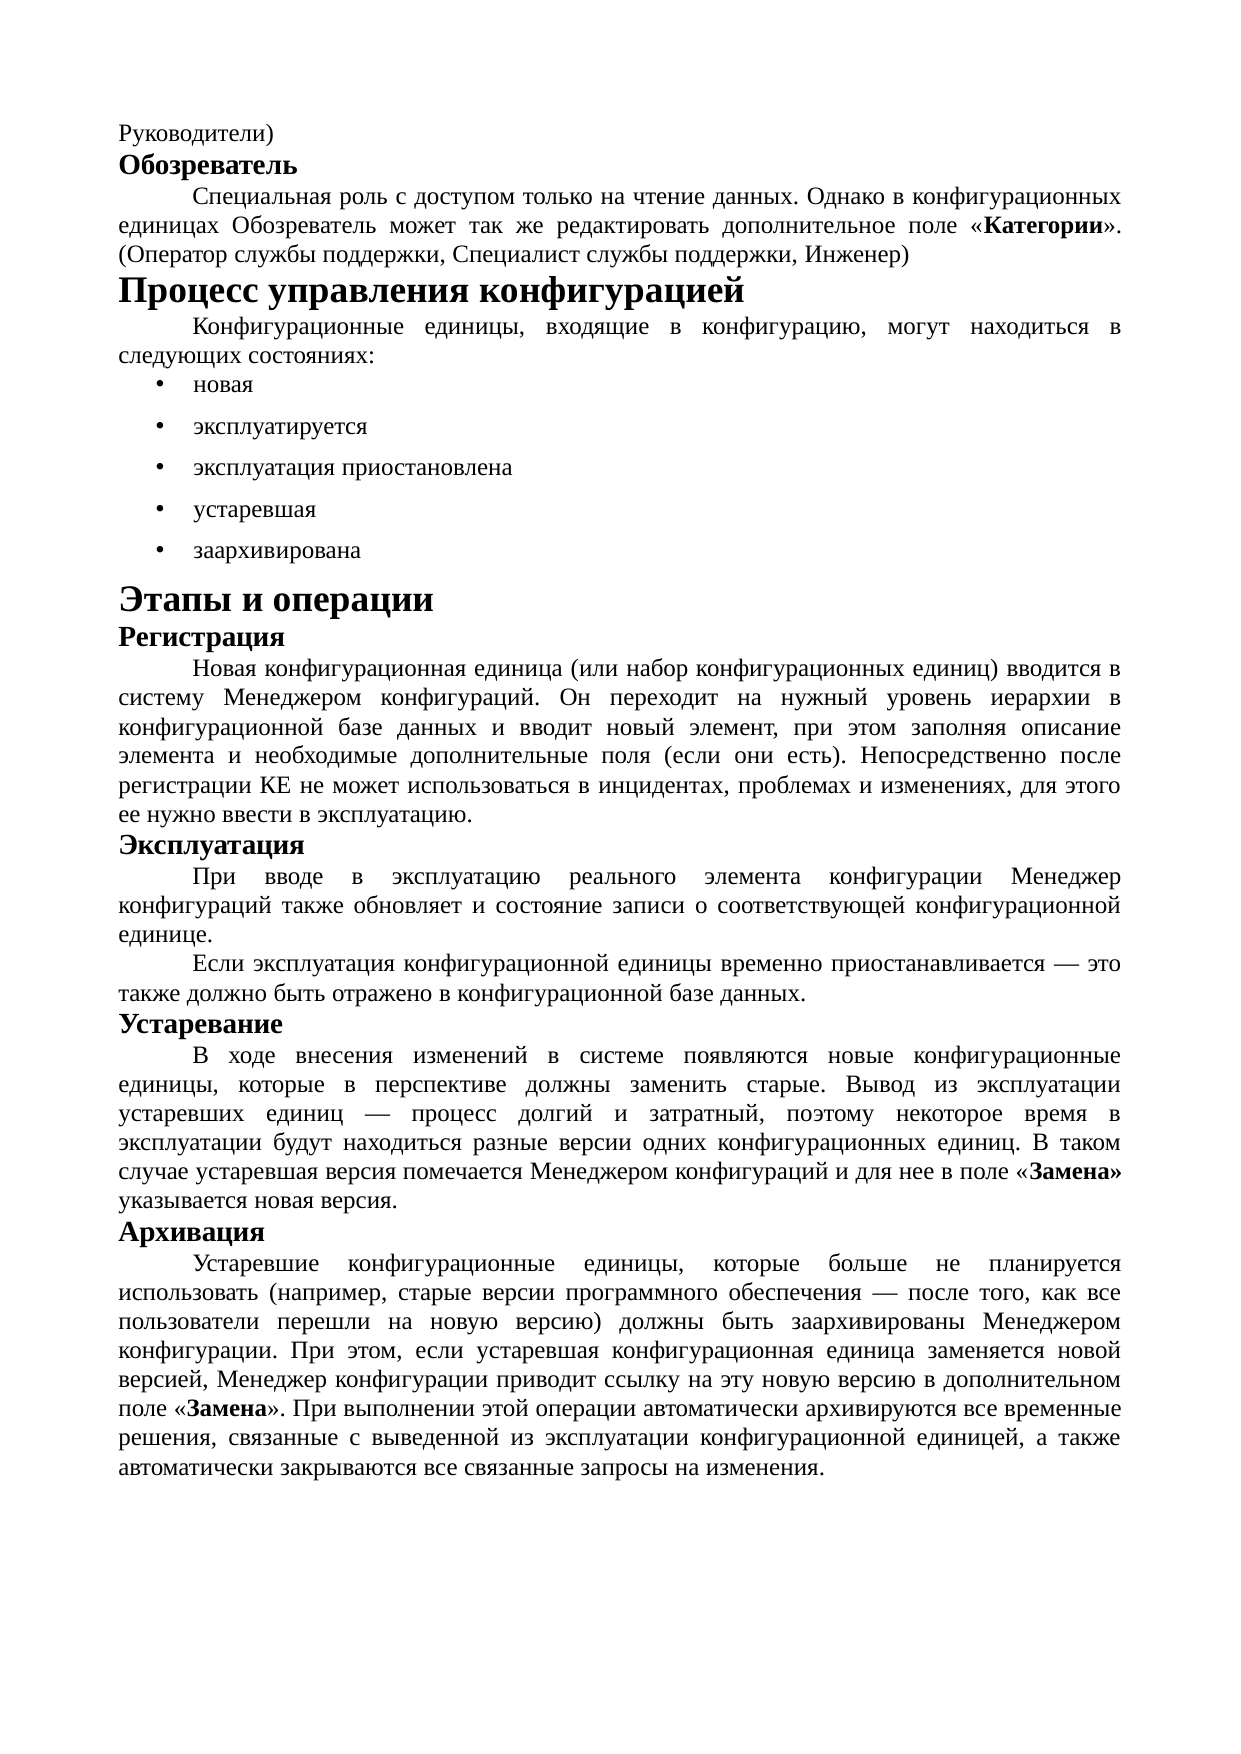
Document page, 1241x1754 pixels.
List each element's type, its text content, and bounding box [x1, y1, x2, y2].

subtitle Архивация [118, 1214, 1122, 1248]
list устаревшая [156, 494, 1122, 523]
text Специальная роль с доступом только на чтение данных. Однако в конфигурационных единицах Обозреватель может так же редактировать дополнительное поле «Категории». (Оператор службы поддержки, Специалист службы поддержки, Инженер) [118, 181, 1122, 268]
subtitle Обозреватель [118, 147, 1122, 181]
subtitle Эксплуатация [118, 828, 1122, 861]
subtitle Регистрация [118, 620, 1122, 653]
list эксплуатация приостановлена [156, 452, 1122, 481]
text Новая конфигурационная единица (или набор конфигурационных единиц) вводится в систему Менеджером конфигураций. Он переходит на нужный уровень иерархии в конфигурационной базе данных и вводит новый элемент, при этом заполняя описание элемента и необходимые дополнительные поля (если они есть). Непосредственно после регистрации КЕ не может использоваться в инцидентах, проблемах и изменениях, для этого ее нужно ввести в эксплуатацию. [118, 653, 1122, 828]
list заархивирована [156, 535, 1122, 564]
list эксплуатируется [156, 411, 1122, 439]
subtitle Устаревание [118, 1006, 1122, 1040]
text Конфигурационные единицы, входящие в конфигурацию, могут находиться в следующих состояниях: [118, 311, 1122, 369]
text При вводе в эксплуатацию реального элемента конфигурации Менеджер конфигураций также обновляет и состояние записи о соответствующей конфигурационной единице. [118, 861, 1122, 948]
text В ходе внесения изменений в системе появляются новые конфигурационные единицы, которые в перспективе должны заменить старые. Вывод из эксплуатации устаревших единиц — процесс долгий и затратный, поэтому некоторое время в эксплуатации будут находиться разные версии одних конфигурационных единиц. В таком случае устаревшая версия помечается Менеджером конфигураций и для нее в поле «Замена» указывается новая версия. [118, 1040, 1122, 1214]
subtitle Этапы и операции [118, 577, 1122, 620]
text Если эксплуатация конфигурационной единицы временно приостанавливается — это также должно быть отражено в конфигурационной базе данных. [118, 948, 1122, 1006]
subtitle Процесс управления конфигурацией [118, 268, 1122, 311]
text Устаревшие конфигурационные единицы, которые больше не планируется использовать (например, старые версии программного обеспечения — после того, как все пользователи перешли на новую версию) должны быть заархивированы Менеджером конфигурации. При этом, если устаревшая конфигурационная единица заменяется новой версией, Менеджер конфигурации приводит ссылку на эту новую версию в дополнительном поле «Замена». При выполнении этой операции автоматически архивируются все временные решения, связанные с выведенной из эксплуатации конфигурационной единицей, а также автоматически закрываются все связанные запросы на изменения. [118, 1248, 1122, 1480]
list новая [156, 369, 1122, 398]
text Руководители) [118, 118, 1122, 147]
